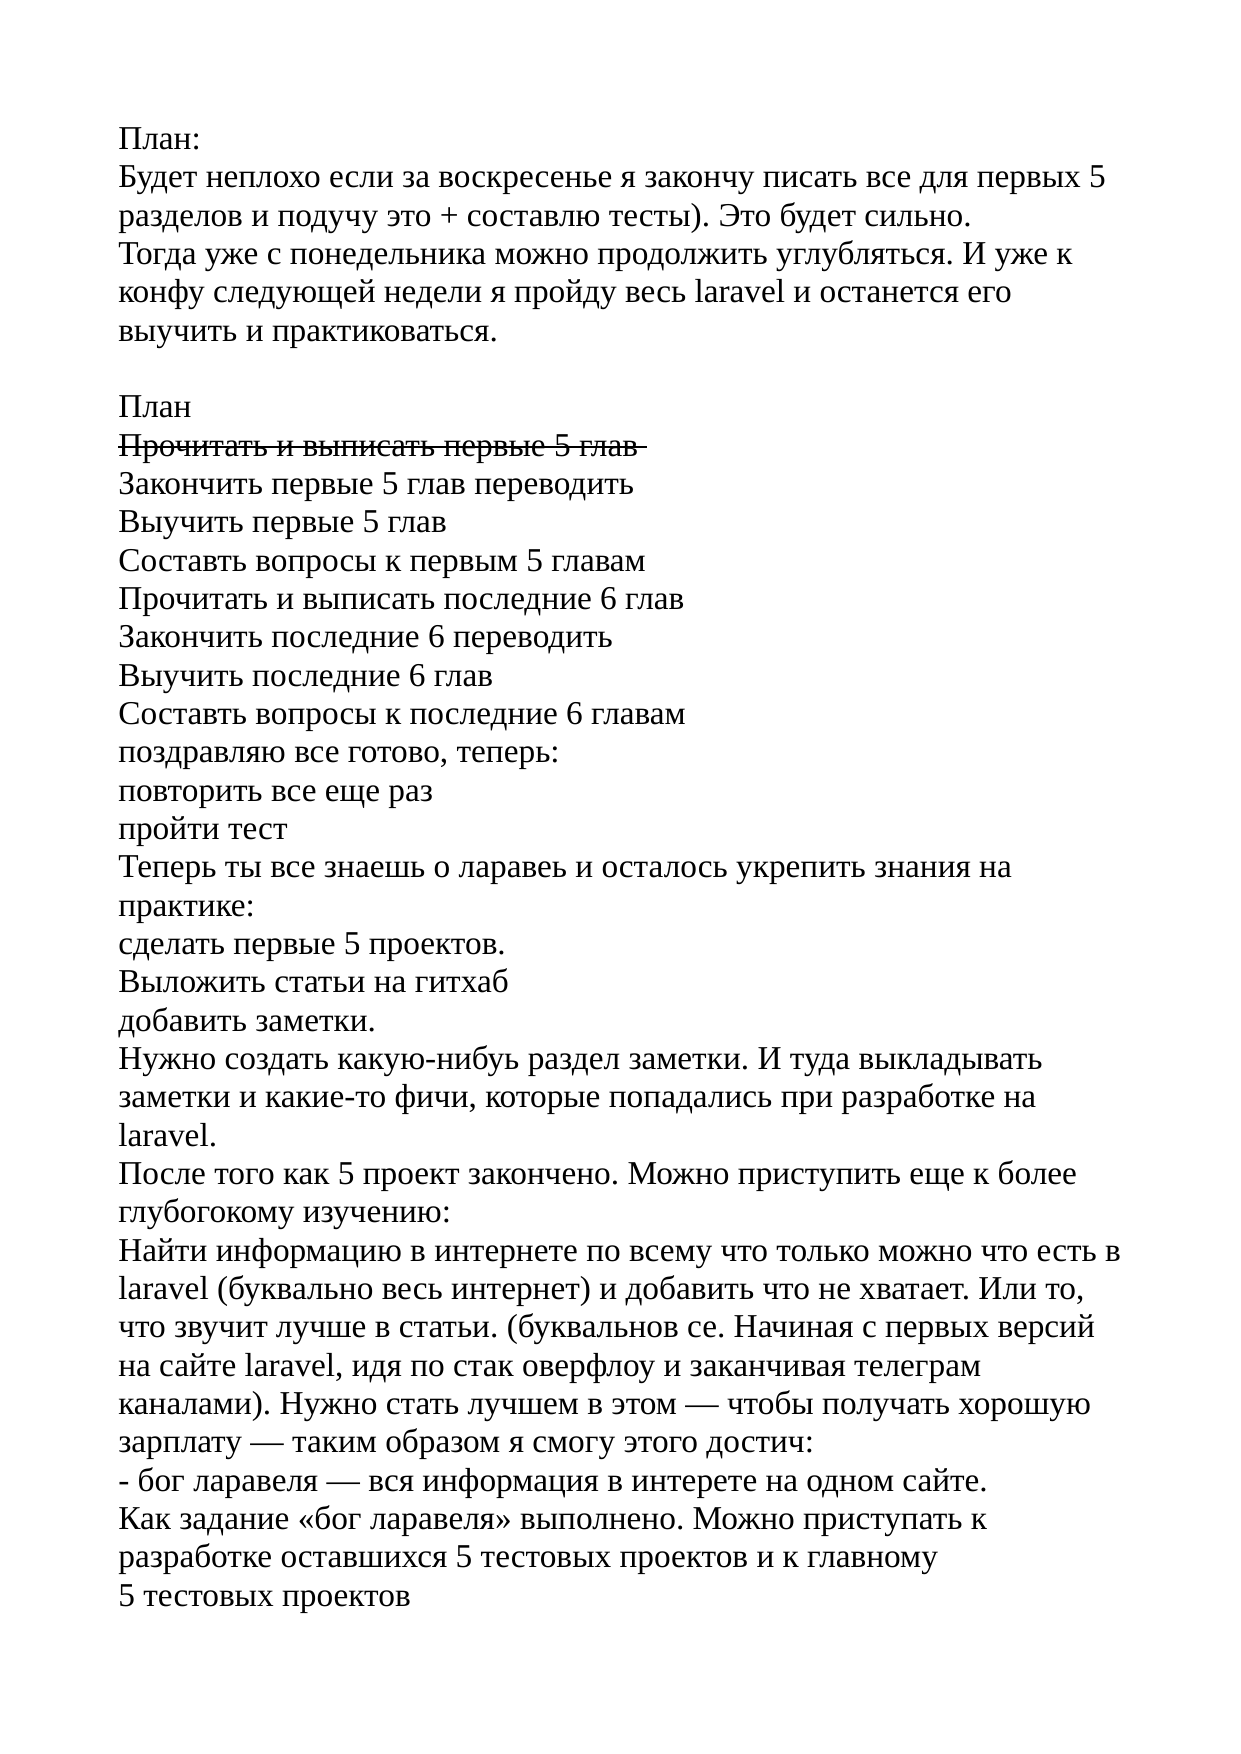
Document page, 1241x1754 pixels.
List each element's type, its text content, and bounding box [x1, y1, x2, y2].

text Найти информацию в интернете по всему что только можно что есть в laravel (буквально весь интернет) и добавить что не хватает. Или то, что звучит лучше в статьи. (буквальнов се. Начиная с первых версий на сайте laravel, идя по стак оверфлоу и заканчивая телеграм каналами). Нужно стать лучшем в этом — чтобы получать хорошую зарплату — таким образом я смогу этого достич: [118, 1230, 1122, 1460]
text Выучить последние 6 глав [118, 655, 1122, 693]
text Закончить последние 6 переводить [118, 616, 1122, 655]
text повторить все еще раз [118, 770, 1122, 808]
text Как задание «бог ларавеля» выполнено. Можно приступать к разработке оставшихся 5 тестовых проектов и к главному [118, 1498, 1122, 1575]
text План: [118, 118, 1122, 156]
text Составть вопросы к последние 6 главам [118, 693, 1122, 731]
text Тогда уже с понедельника можно продолжить углубляться. И уже к конфу следующей недели я пройду весь laravel и останется его выучить и практиковаться. [118, 233, 1122, 348]
text Составть вопросы к первым 5 главам [118, 540, 1122, 578]
text Прочитать и выписать первые 5 глав [118, 425, 1122, 463]
text сделать первые 5 проектов. [118, 923, 1122, 961]
text Теперь ты все знаешь о ларавеь и осталось укрепить знания на практике: [118, 846, 1122, 923]
text 5 тестовых проектов [118, 1575, 1122, 1613]
text Закончить первые 5 глав переводить [118, 463, 1122, 501]
text После того как 5 проект закончено. Можно приступить еще к более глубогокому изучению: [118, 1153, 1122, 1230]
text Будет неплохо если за воскресенье я закончу писать все для первых 5 разделов и подучу это + составлю тесты). Это будет сильно. [118, 156, 1122, 233]
text Выучить первые 5 глав [118, 501, 1122, 540]
text План [118, 386, 1122, 425]
text Нужно создать какую-нибуь раздел заметки. И туда выкладывать заметки и какие-то фичи, которые попадались при разработке на laravel. [118, 1038, 1122, 1153]
text пройти тест [118, 808, 1122, 846]
text - бог ларавеля — вся информация в интерете на одном сайте. [118, 1460, 1122, 1498]
text Выложить статьи на гитхаб [118, 961, 1122, 1000]
text Прочитать и выписать последние 6 глав [118, 578, 1122, 616]
text добавить заметки. [118, 1000, 1122, 1038]
text поздравляю все готово, теперь: [118, 731, 1122, 770]
